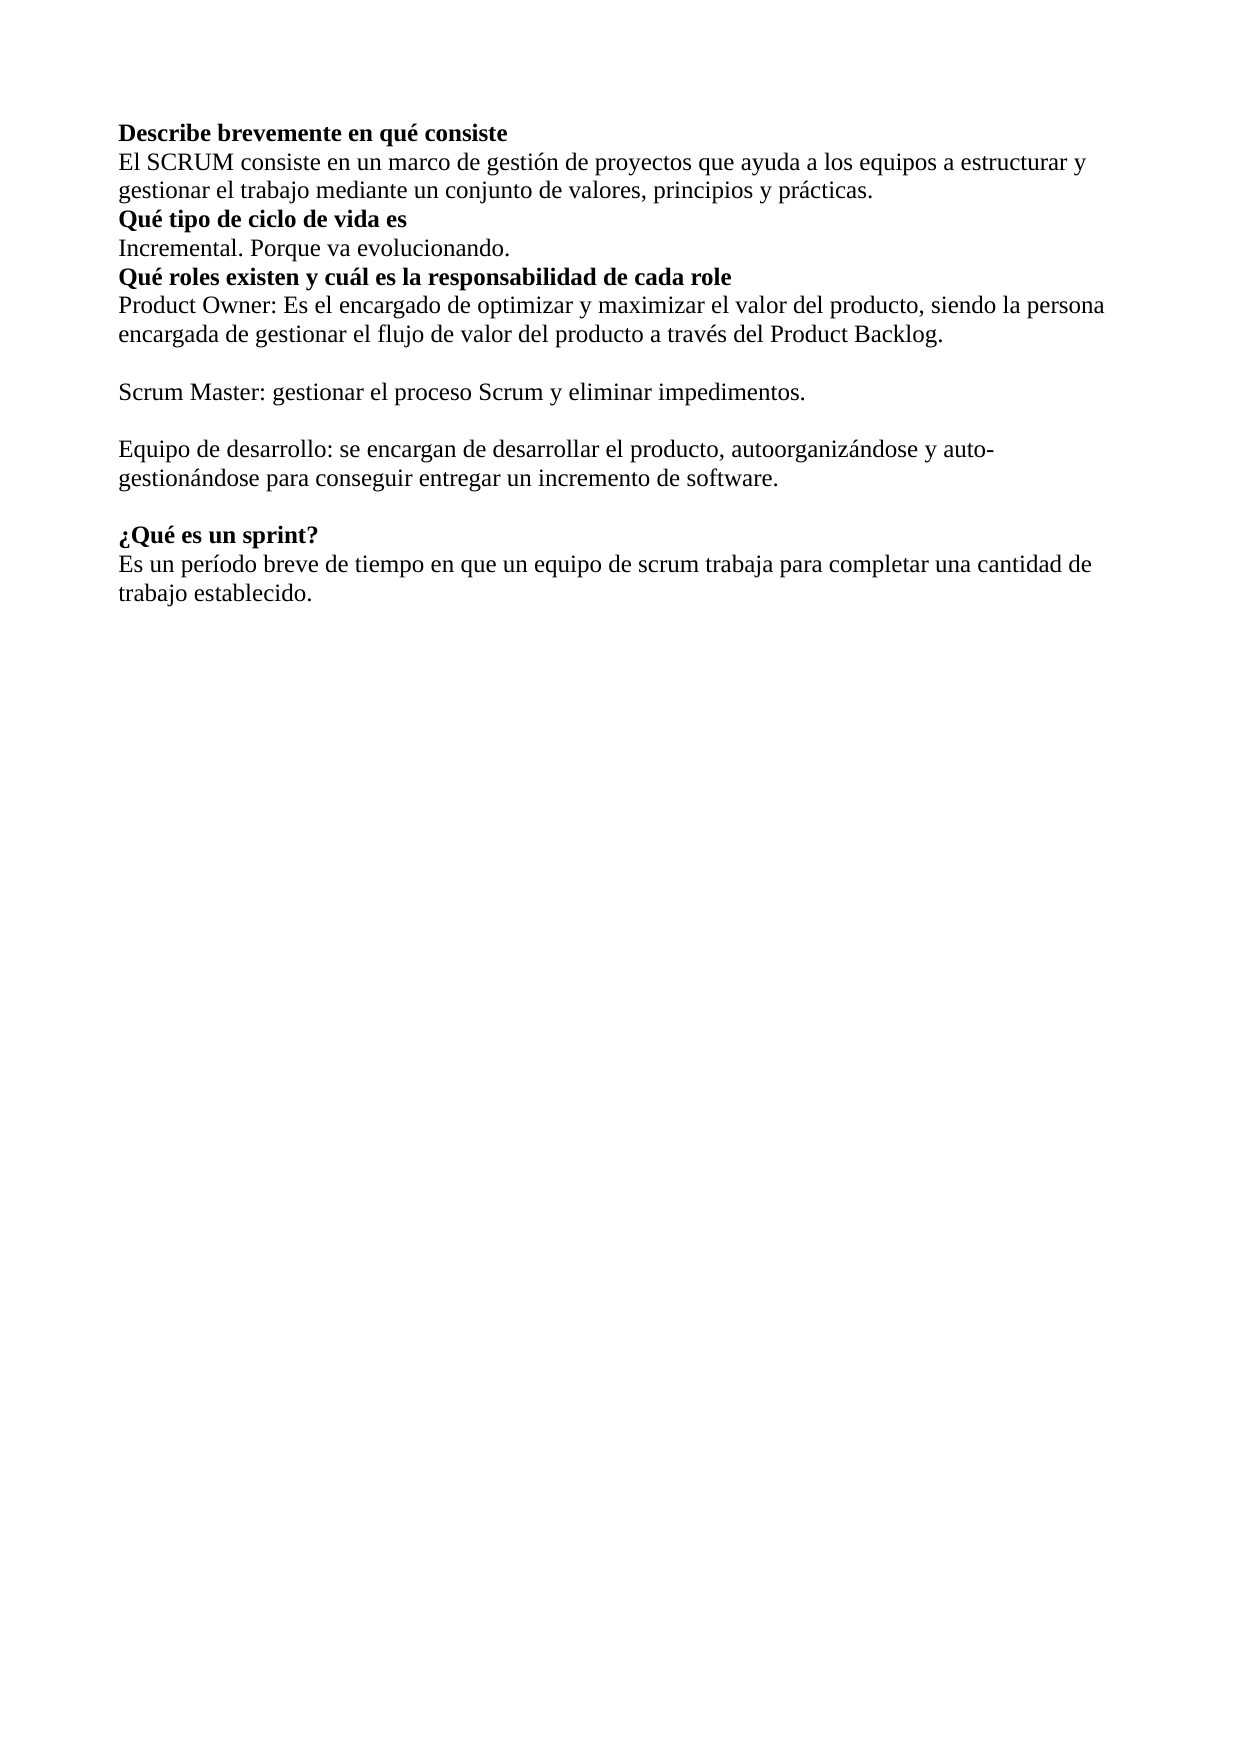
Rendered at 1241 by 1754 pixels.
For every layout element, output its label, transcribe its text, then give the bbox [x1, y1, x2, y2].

text Describe brevemente en qué consiste [118, 118, 1122, 147]
text Qué roles existen y cuál es la responsabilidad de cada role [118, 262, 1122, 291]
text Es un período breve de tiempo en que un equipo de scrum trabaja para completar una cantidad de trabajo establecido. [118, 549, 1122, 607]
text Equipo de desarrollo: se encargan de desarrollar el producto, autoorganizándose y auto-gestionándose para conseguir entregar un incremento de software. [118, 434, 1122, 492]
text El SCRUM consiste en un marco de gestión de proyectos que ayuda a los equipos a estructurar y gestionar el trabajo mediante un conjunto de valores, principios y prácticas. [118, 147, 1122, 204]
text Scrum Master: gestionar el proceso Scrum y eliminar impedimentos. [118, 377, 1122, 406]
text Product Owner: Es el encargado de optimizar y maximizar el valor del producto, siendo la persona encargada de gestionar el flujo de valor del producto a través del Product Backlog. [118, 291, 1122, 348]
text ¿Qué es un sprint? [118, 521, 1122, 549]
text Qué tipo de ciclo de vida es [118, 204, 1122, 233]
text Incremental. Porque va evolucionando. [118, 233, 1122, 262]
